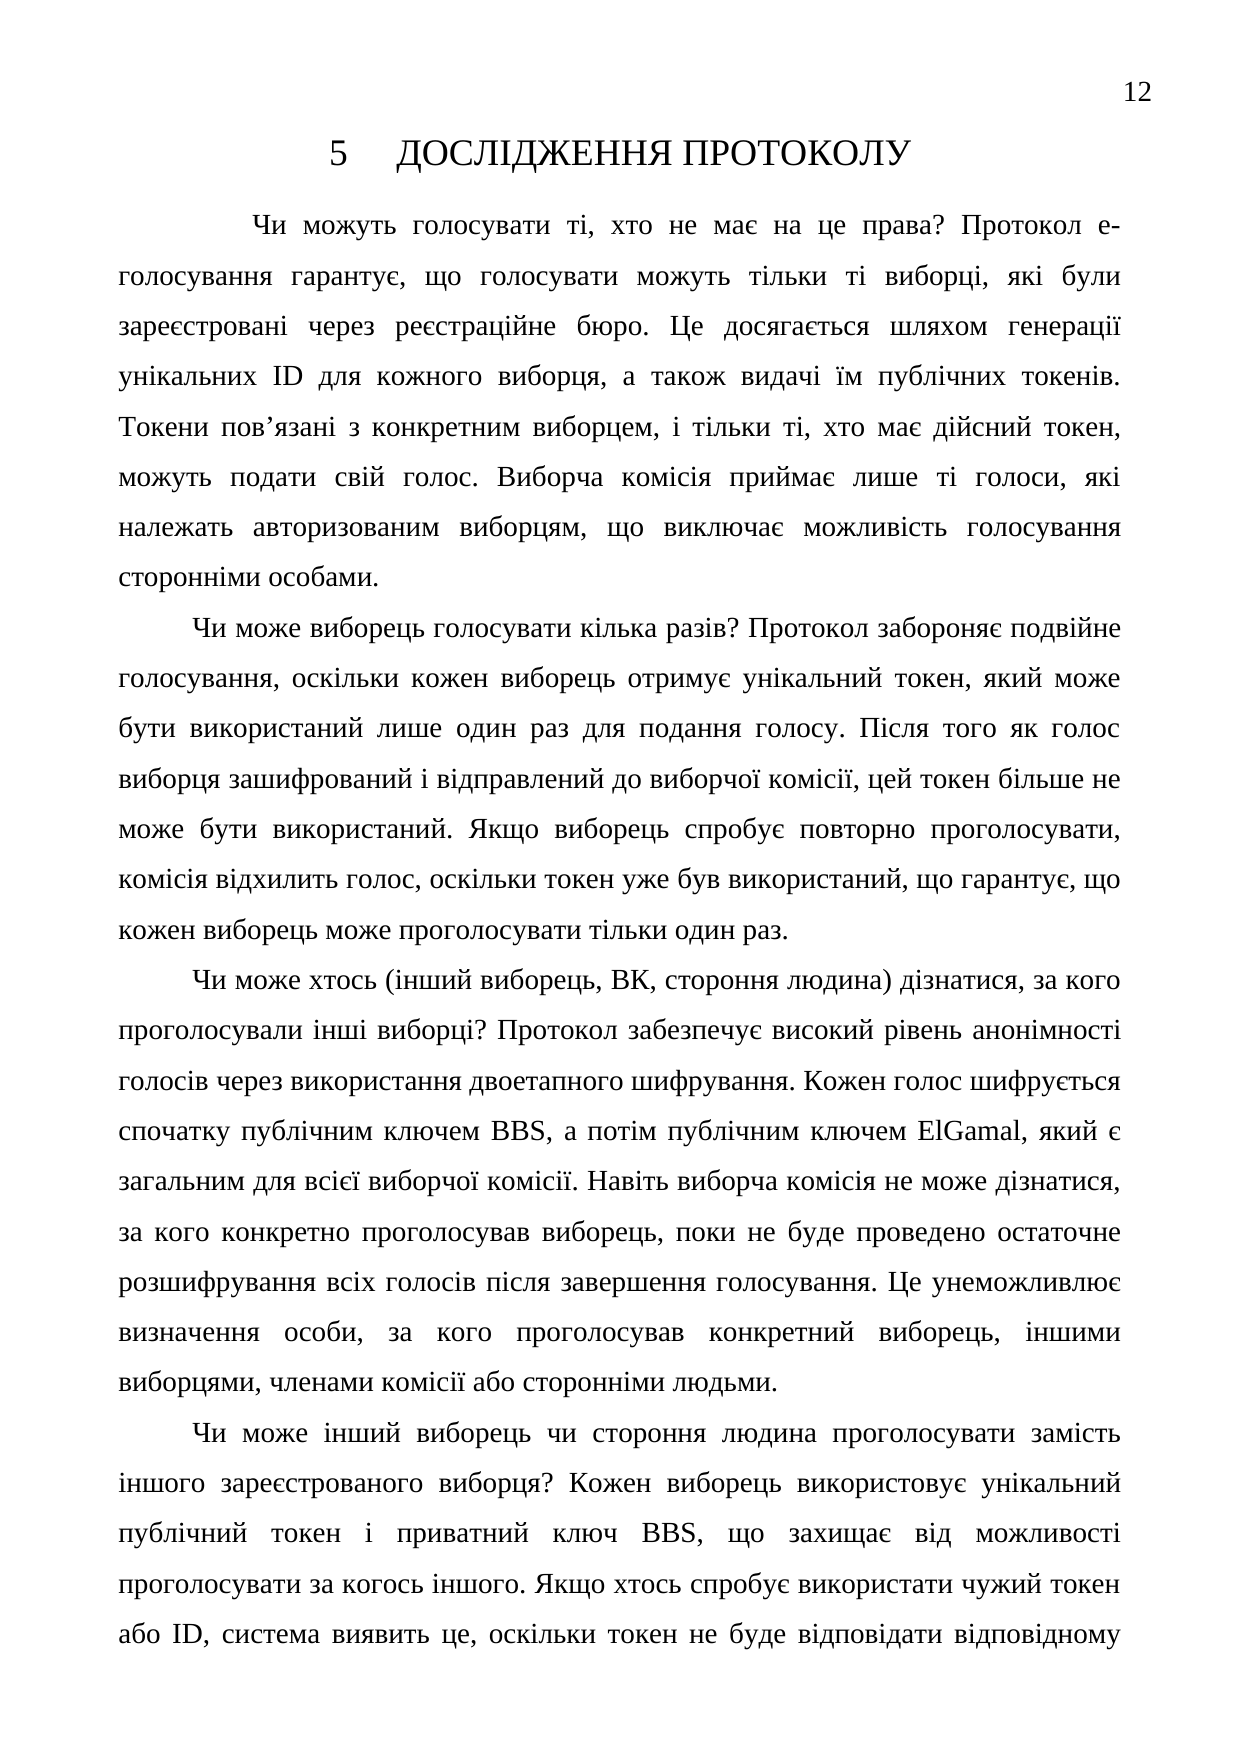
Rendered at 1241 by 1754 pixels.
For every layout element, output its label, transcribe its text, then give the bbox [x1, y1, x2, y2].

text Чи може інший виборець чи стороння людина проголосувати замість іншого зареєстрованого виборця? Кожен виборець використовує унікальний публічний токен і приватний ключ BBS, що захищає від можливості проголосувати за когось іншого. Якщо хтось спробує використати чужий токен або ID, система виявить це, оскільки токен не буде відповідати відповідному [118, 1415, 1122, 1650]
text Чи можуть голосувати ті, хто не має на це права? Протокол е-голосування гарантує, що голосувати можуть тільки ті виборці, які були зареєстровані через реєстраційне бюро. Це досягається шляхом генерації унікальних ID для кожного виборця, а також видачі їм публічних токенів. Токени пов’язані з конкретним виборцем, і тільки ті, хто має дійсний токен, можуть подати свій голос. Виборча комісія приймає лише ті голоси, які належать авторизованим виборцям, що виключає можливість голосування сторонніми особами. [118, 207, 1122, 593]
text Чи може виборець голосувати кілька разів? Протокол забороняє подвійне голосування, оскільки кожен виборець отримує унікальний токен, який може бути використаний лише один раз для подання голосу. Після того як голос виборця зашифрований і відправлений до виборчої комісії, цей токен більше не може бути використаний. Якщо виборець спробує повторно проголосувати, комісія відхилить голос, оскільки токен уже був використаний, що гарантує, що кожен виборець може проголосувати тільки один раз. [118, 610, 1122, 945]
text Чи може хтось (інший виборець, ВК, стороння людина) дізнатися, за кого проголосували інші виборці? Протокол забезпечує високий рівень анонімності голосів через використання двоетапного шифрування. Кожен голос шифрується спочатку публічним ключем BBS, а потім публічним ключем ElGamal, який є загальним для всієї виборчої комісії. Навіть виборча комісія не може дізнатися, за кого конкретно проголосував виборець, поки не буде проведено остаточне розшифрування всіх голосів після завершення голосування. Це унеможливлює визначення особи, за кого проголосував конкретний виборець, іншими виборцями, членами комісії або сторонніми людьми. [118, 962, 1122, 1398]
subtitle Дослідження протоколу [118, 130, 1122, 173]
